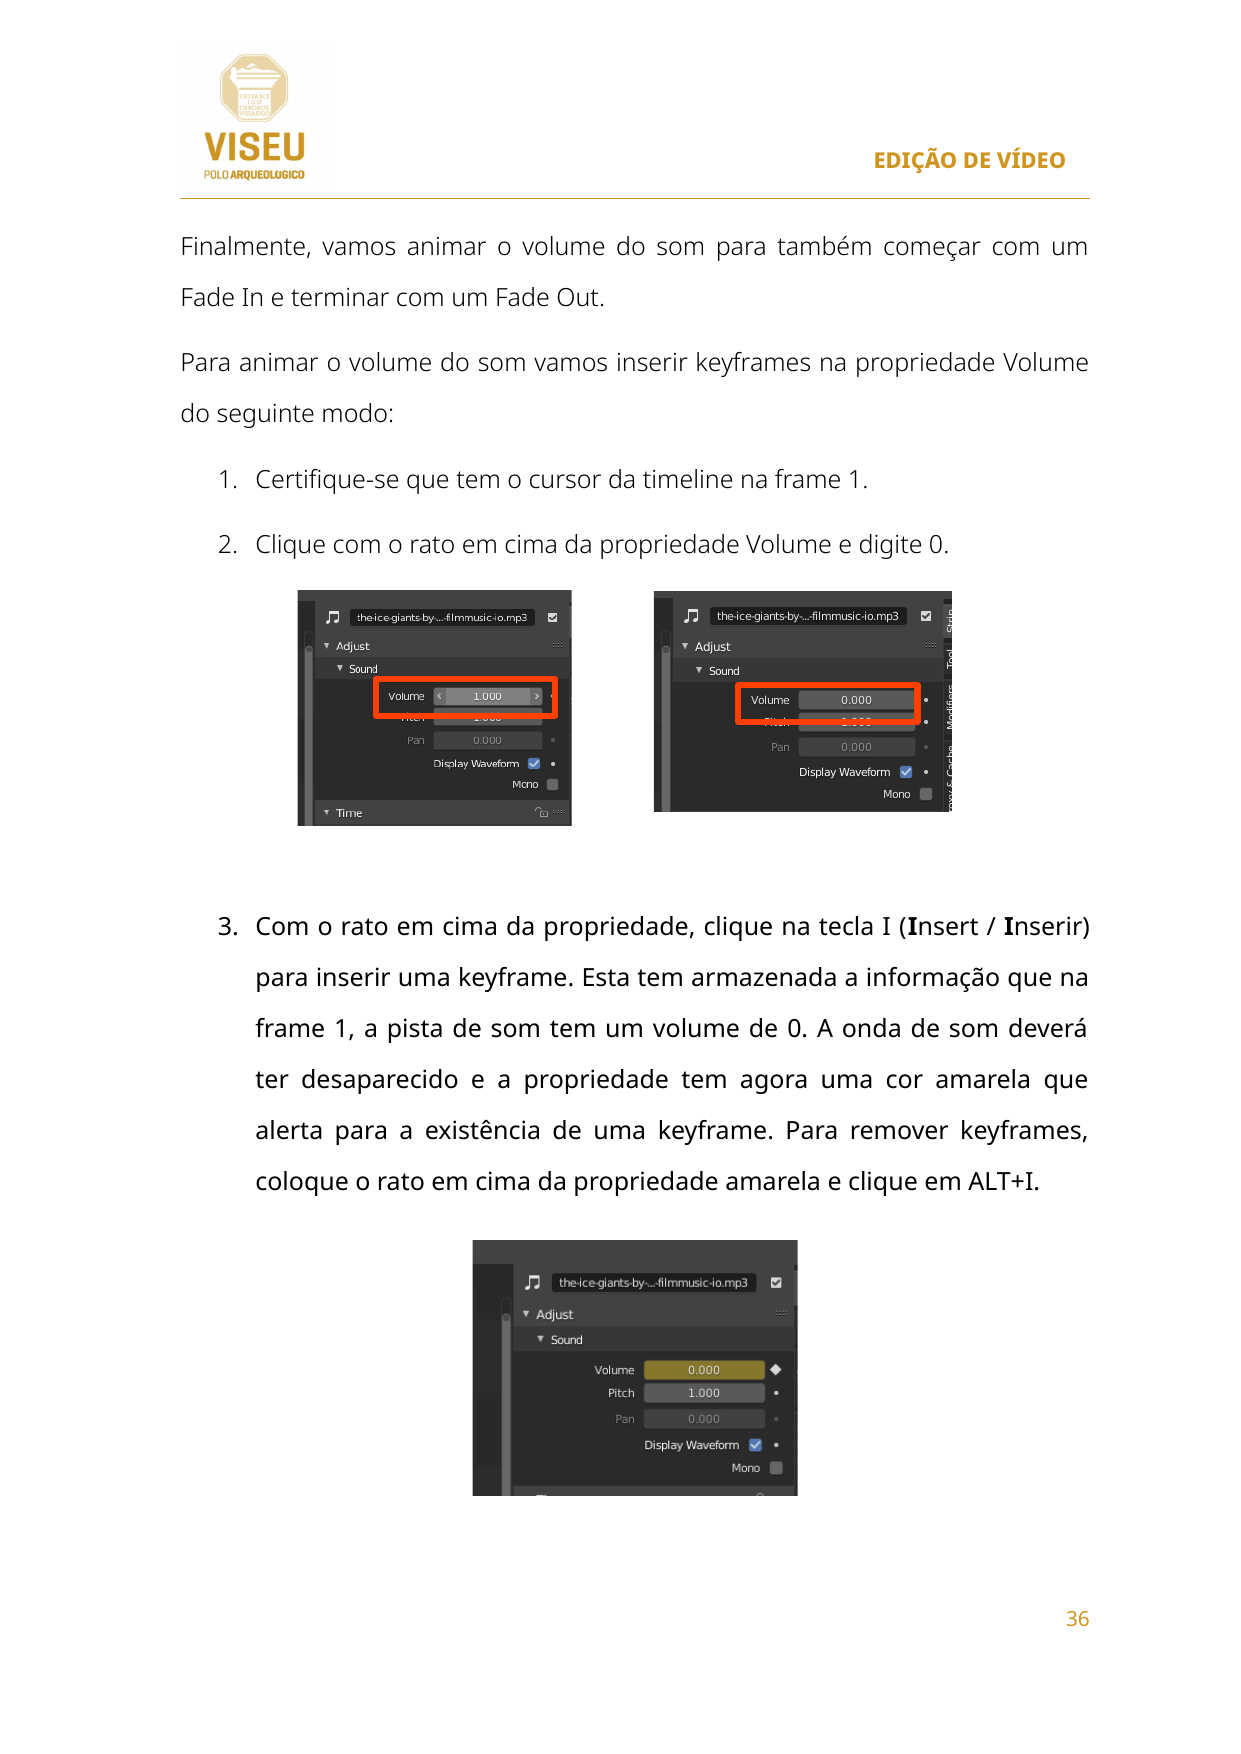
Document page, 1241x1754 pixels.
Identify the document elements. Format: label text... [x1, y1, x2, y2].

text Para animar o volume do som vamos inserir keyframes na propriedade Volume do seguinte modo: [180, 345, 1090, 430]
list Certifique-se que tem o cursor da timeline na frame 1. [218, 461, 1090, 496]
text Finalmente, vamos animar o volume do som para também começar com um Fade In e terminar com um Fade Out. [180, 228, 1090, 313]
picture [653, 591, 952, 812]
picture [472, 1240, 798, 1496]
picture [297, 590, 572, 826]
list Clique com o rato em cima da propriedade Volume e digite 0. [218, 527, 1090, 561]
list Com o rato em cima da propriedade, clique na tecla I (Insert / Inserir) para inserir uma keyframe. Esta tem armazenada a informação que na frame 1, a pista de som tem um volume de 0. A onda de som deverá ter desaparecido e a propriedade tem agora uma cor amarela que alerta para a existência de uma keyframe. Para remover keyframes, coloque o rato em cima da propriedade amarela e clique em ALT+I. [218, 908, 1090, 1198]
